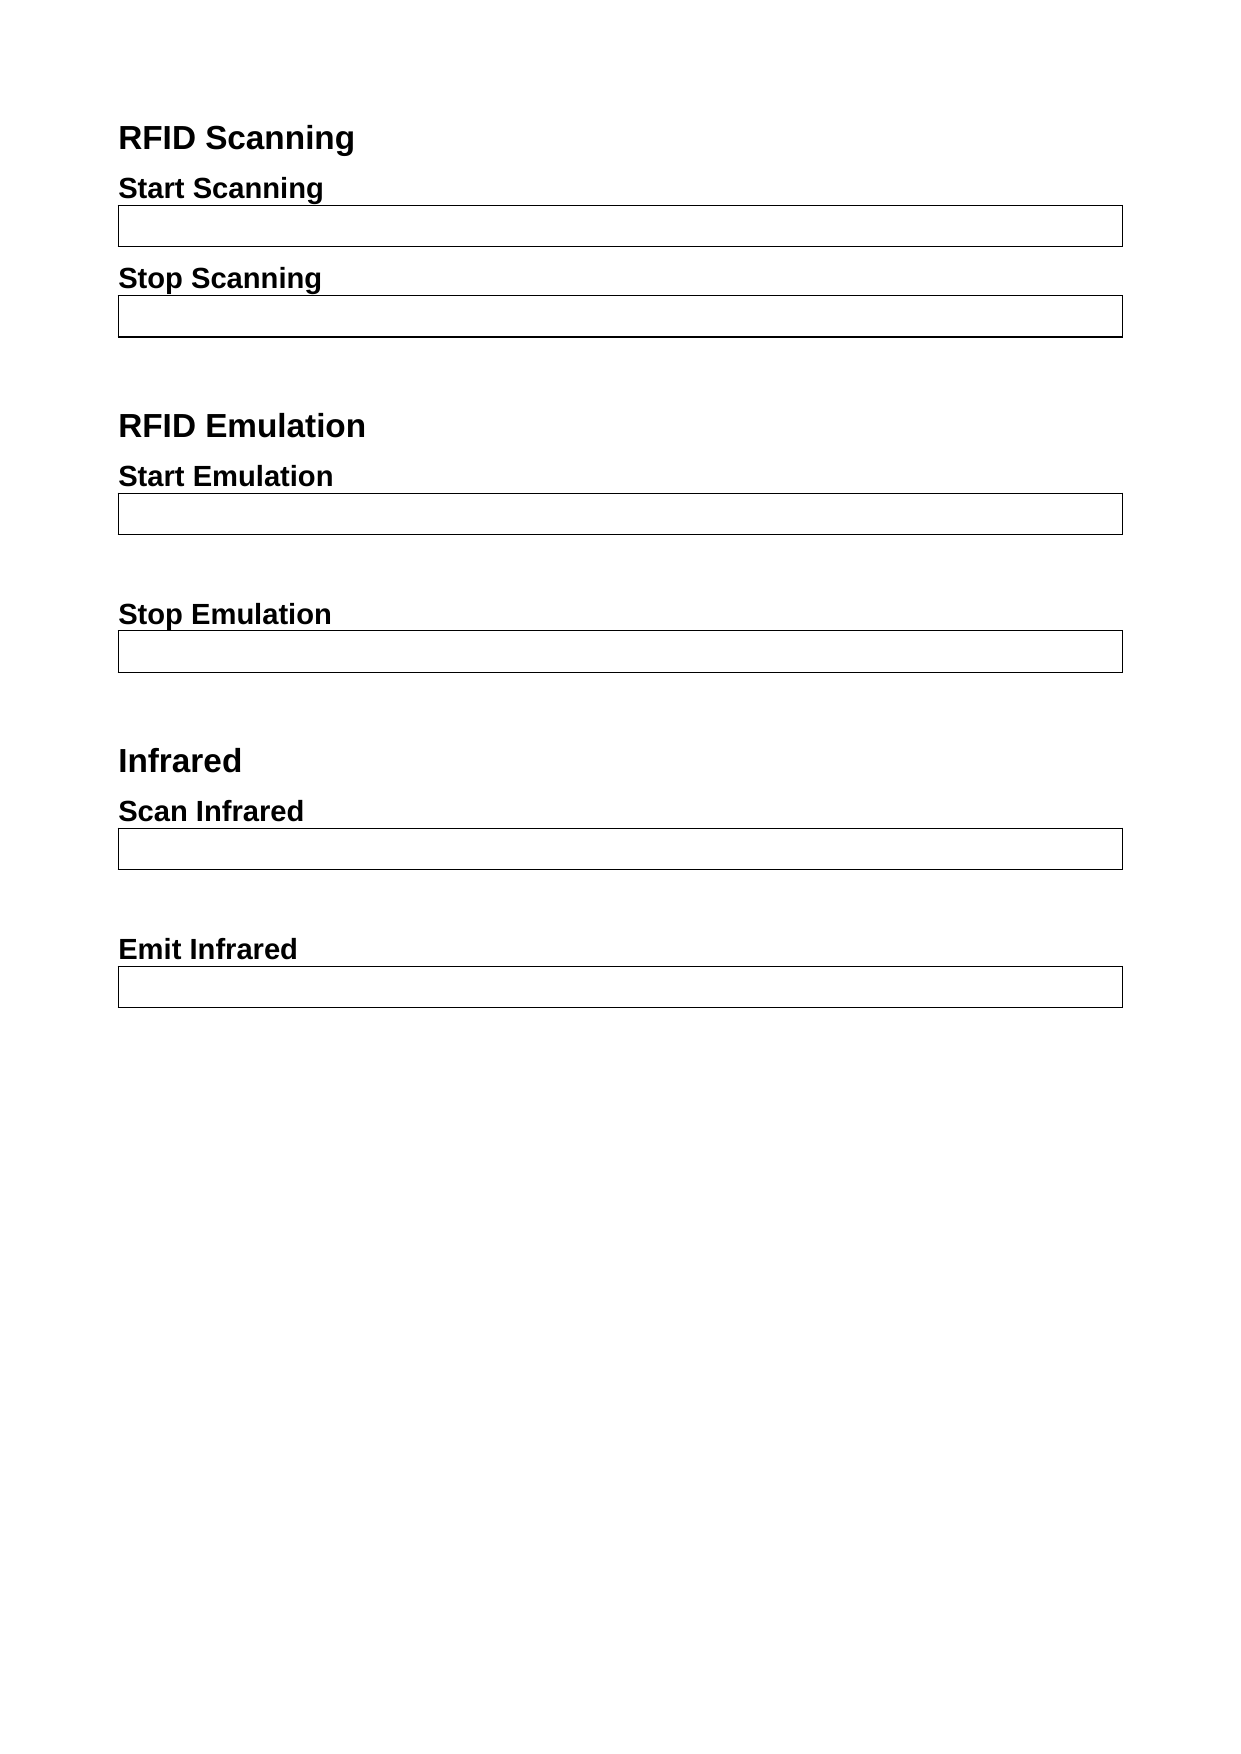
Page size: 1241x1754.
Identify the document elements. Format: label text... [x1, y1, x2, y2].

subtitle Scan Infrared [118, 794, 1122, 828]
subtitle Infrared [118, 741, 1122, 779]
subtitle RFID Emulation [118, 406, 1122, 444]
subtitle Start Emulation [118, 459, 1122, 492]
table_header [119, 829, 1122, 869]
subtitle Emit Infrared [118, 932, 1122, 966]
table_header [119, 967, 1122, 1007]
table_header [119, 494, 1122, 534]
table_header [119, 296, 1122, 336]
subtitle Stop Emulation [118, 597, 1122, 630]
subtitle RFID Scanning [118, 118, 1122, 157]
table_header [119, 206, 1122, 246]
subtitle Stop Scanning [118, 262, 1122, 295]
subtitle Start Scanning [118, 171, 1122, 205]
table_header [119, 631, 1122, 672]
